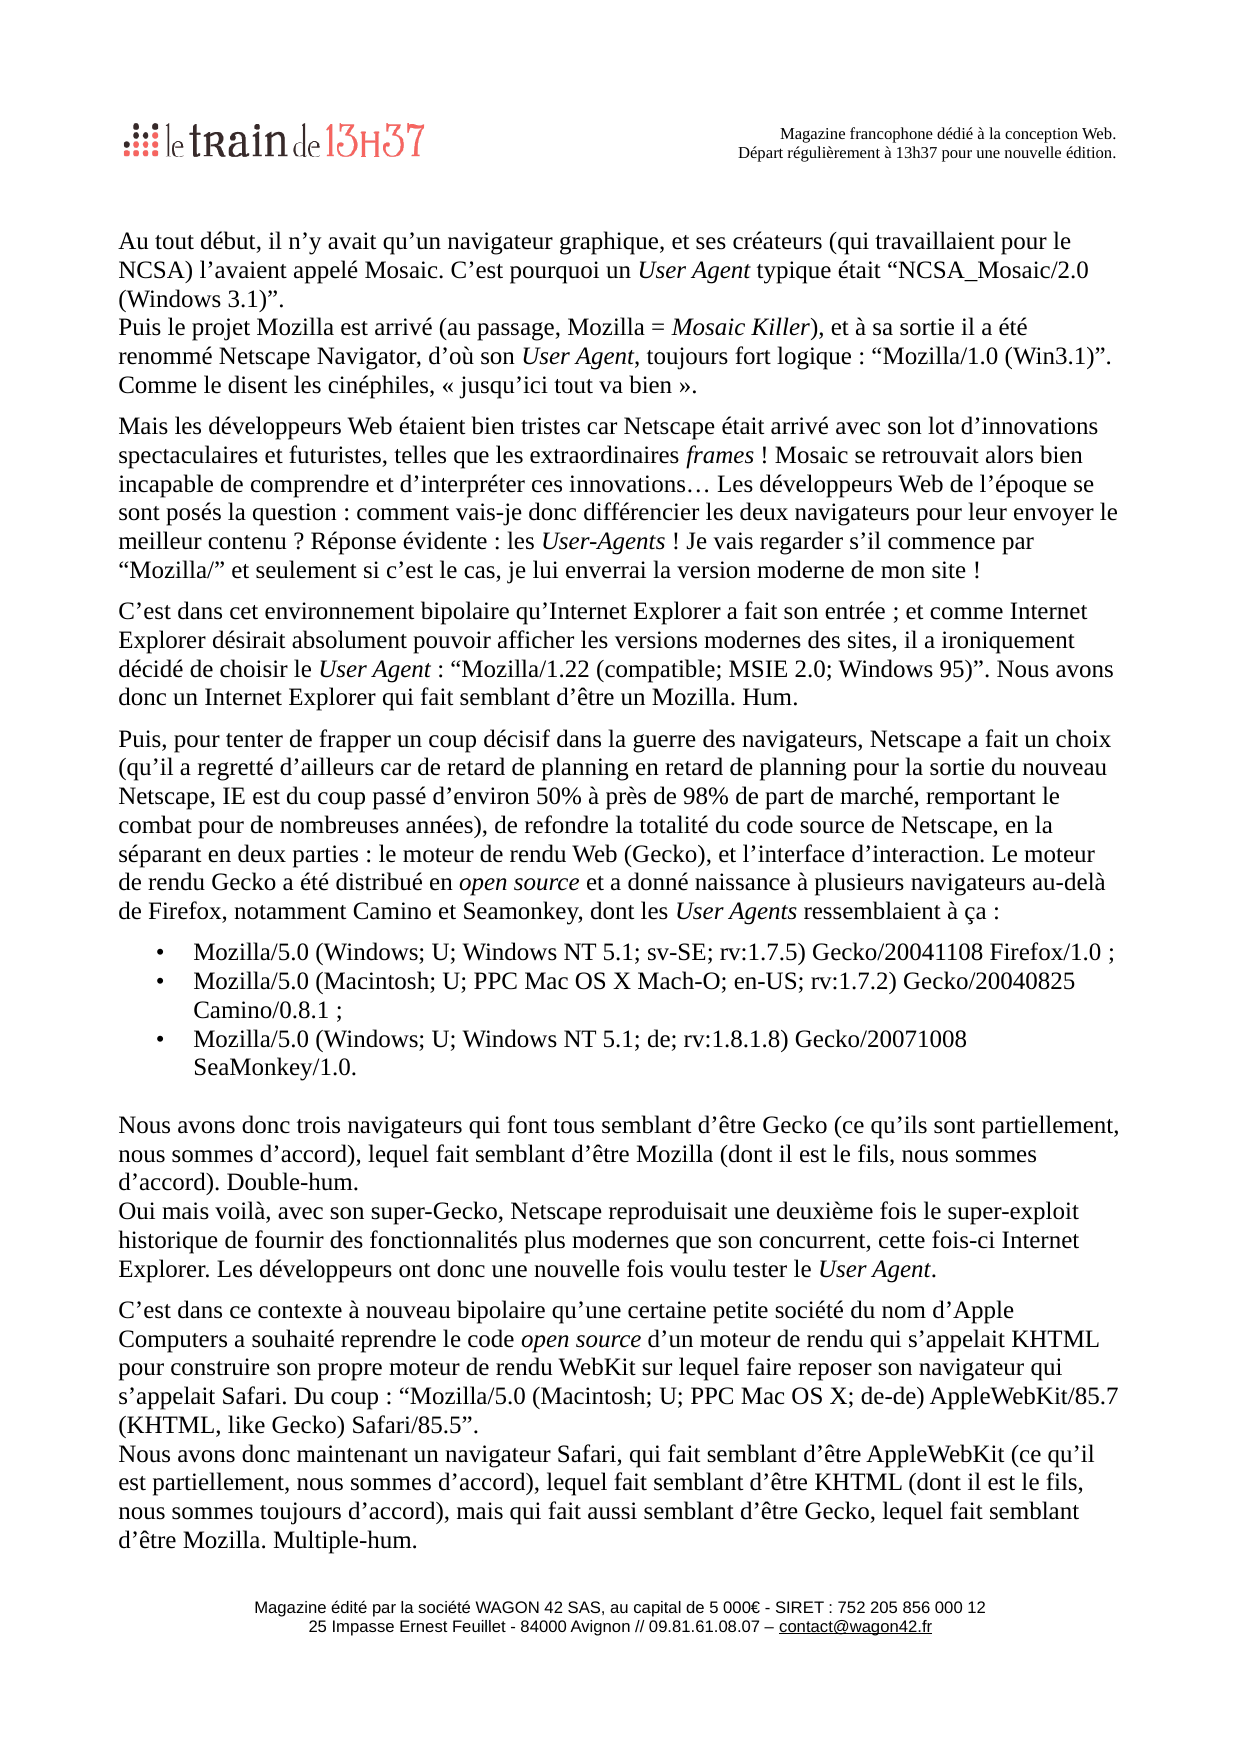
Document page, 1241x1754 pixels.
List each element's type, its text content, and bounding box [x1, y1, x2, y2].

text C’est dans ce contexte à nouveau bipolaire qu’une certaine petite société du nom d’Apple Computers a souhaité reprendre le code open source d’un moteur de rendu qui s’appelait KHTML pour construire son propre moteur de rendu WebKit sur lequel faire reposer son navigateur qui s’appelait Safari. Du coup : “Mozilla/5.0 (Macintosh; U; PPC Mac OS X; de-de) AppleWebKit/85.7 (KHTML, like Gecko) Safari/85.5”. Nous avons donc maintenant un navigateur Safari, qui fait semblant d’être AppleWebKit (ce qu’il est partiellement, nous sommes d’accord), lequel fait semblant d’être KHTML (dont il est le fils, nous sommes toujours d’accord), mais qui fait aussi semblant d’être Gecko, lequel fait semblant d’être Mozilla. Multiple-hum. [118, 1295, 1122, 1554]
list Mozilla/5.0 (Macintosh; U; PPC Mac OS X Mach-O; en-US; rv:1.7.2) Gecko/20040825 Camino/0.8.1 ; [156, 966, 1122, 1024]
text C’est dans cet environnement bipolaire qu’Internet Explorer a fait son entrée ; et comme Internet Explorer désirait absolument pouvoir afficher les versions modernes des sites, il a ironiquement décidé de choisir le User Agent : “Mozilla/1.22 (compatible; MSIE 2.0; Windows 95)”. Nous avons donc un Internet Explorer qui fait semblant d’être un Mozilla. Hum. [118, 596, 1122, 711]
text Puis, pour tenter de frapper un coup décisif dans la guerre des navigateurs, Netscape a fait un choix (qu’il a regretté d’ailleurs car de retard de planning en retard de planning pour la sortie du nouveau Netscape, IE est du coup passé d’environ 50% à près de 98% de part de marché, remportant le combat pour de nombreuses années), de refondre la totalité du code source de Netscape, en la séparant en deux parties : le moteur de rendu Web (Gecko), et l’interface d’interaction. Le moteur de rendu Gecko a été distribué en open source et a donné naissance à plusieurs navigateurs au-delà de Firefox, notamment Camino et Seamonkey, dont les User Agents ressemblaient à ça : [118, 724, 1122, 925]
text Nous avons donc trois navigateurs qui font tous semblant d’être Gecko (ce qu’ils sont partiellement, nous sommes d’accord), lequel fait semblant d’être Mozilla (dont il est le fils, nous sommes d’accord). Double-hum. [118, 1110, 1122, 1196]
list Mozilla/5.0 (Windows; U; Windows NT 5.1; sv-SE; rv:1.7.5) Gecko/20041108 Firefox/1.0 ; [156, 937, 1122, 966]
picture [123, 123, 425, 157]
text Mais les développeurs Web étaient bien tristes car Netscape était arrivé avec son lot d’innovations spectaculaires et futuristes, telles que les extraordinaires frames ! Mosaic se retrouvait alors bien incapable de comprendre et d’interpréter ces innovations… Les développeurs Web de l’époque se sont posés la question : comment vais-je donc différencier les deux navigateurs pour leur envoyer le meilleur contenu ? Réponse évidente : les User-Agents ! Je vais regarder s’il commence par “Mozilla/” et seulement si c’est le cas, je lui enverrai la version moderne de mon site ! [118, 411, 1122, 584]
text Au tout début, il n’y avait qu’un navigateur graphique, et ses créateurs (qui travaillaient pour le NCSA) l’avaient appelé Mosaic. C’est pourquoi un User Agent typique était “NCSA_Mosaic/2.0 (Windows 3.1)”. Puis le projet Mozilla est arrivé (au passage, Mozilla = Mosaic Killer), et à sa sortie il a été renommé Netscape Navigator, d’où son User Agent, toujours fort logique : “Mozilla/1.0 (Win3.1)”. Comme le disent les cinéphiles, « jusqu’ici tout va bien ». [118, 226, 1122, 399]
list Mozilla/5.0 (Windows; U; Windows NT 5.1; de; rv:1.8.1.8) Gecko/20071008 SeaMonkey/1.0. [156, 1024, 1122, 1081]
text Oui mais voilà, avec son super-Gecko, Netscape reproduisait une deuxième fois le super-exploit historique de fournir des fonctionnalités plus modernes que son concurrent, cette fois-ci Internet Explorer. Les développeurs ont donc une nouvelle fois voulu tester le User Agent. [118, 1196, 1122, 1282]
